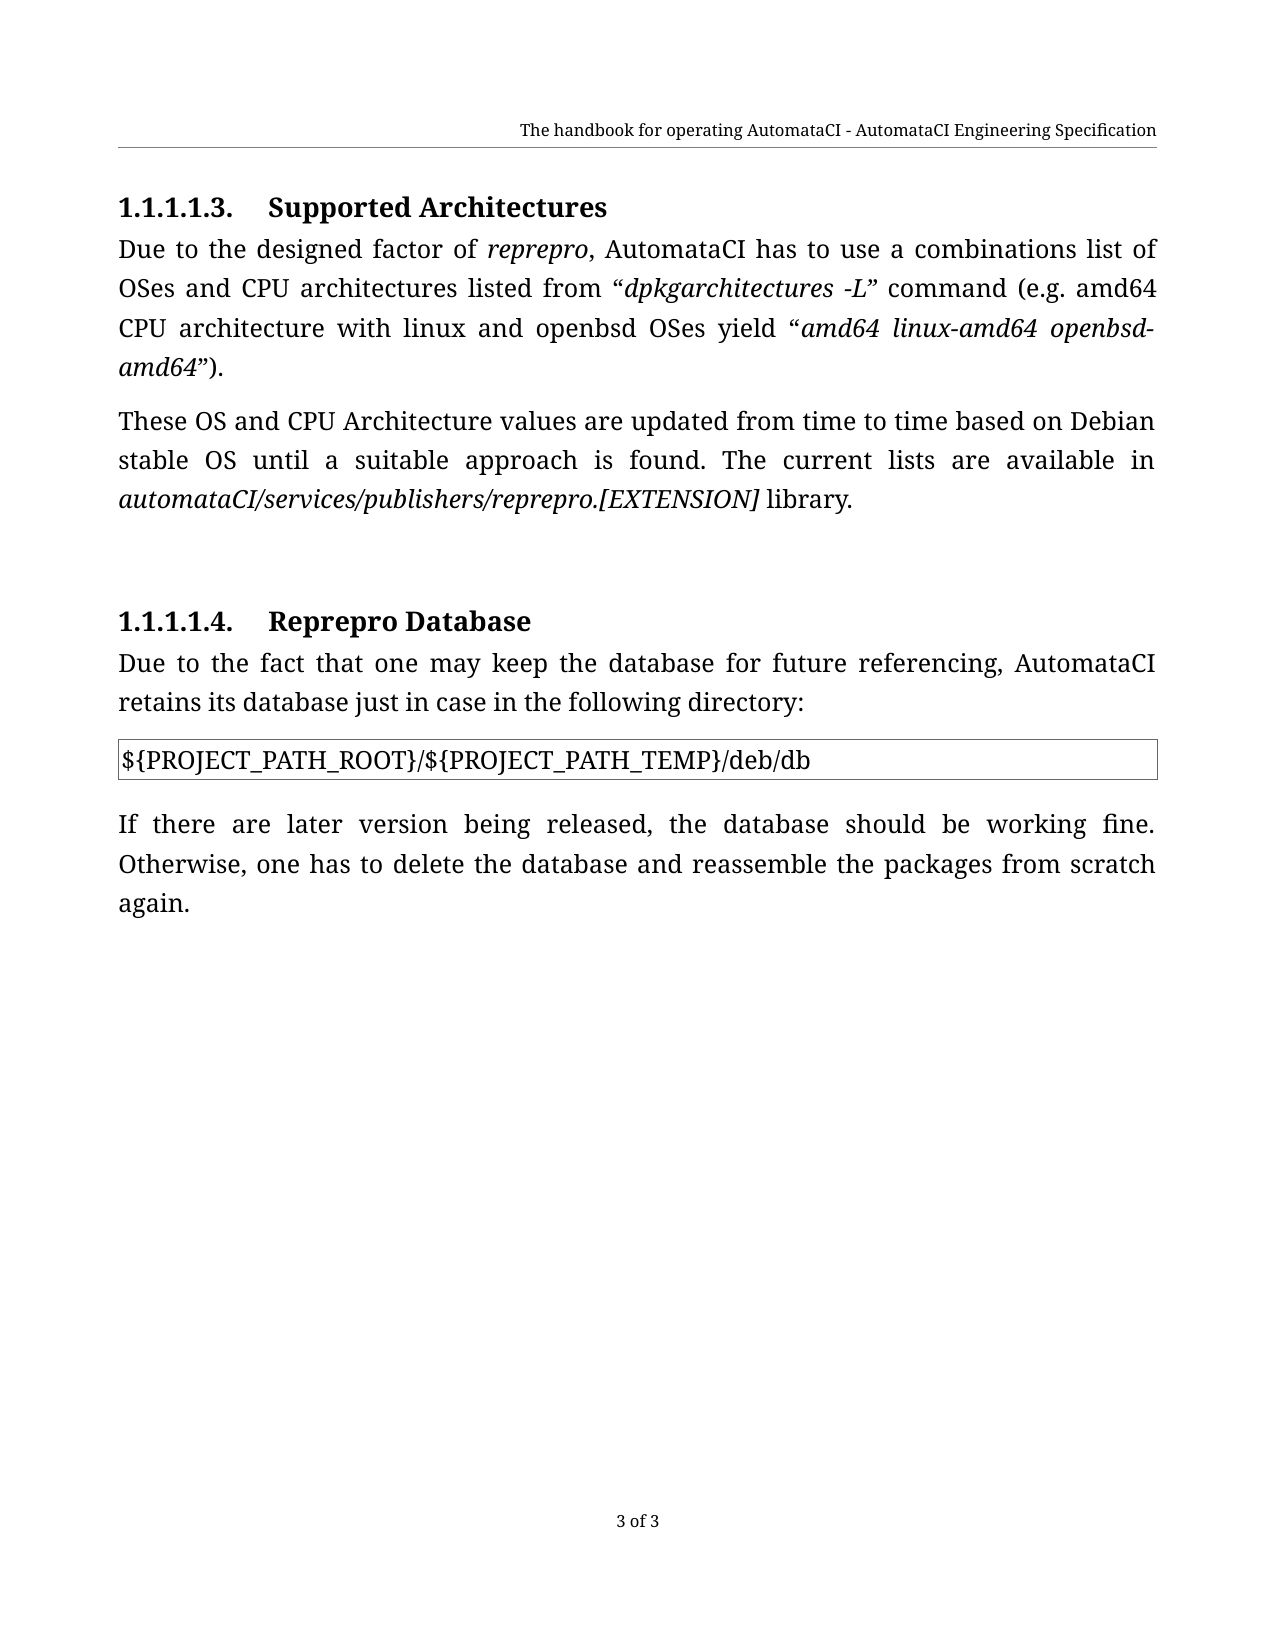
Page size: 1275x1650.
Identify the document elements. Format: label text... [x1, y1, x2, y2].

text Due to the designed factor of reprepro, AutomataCI has to use a combinations list of OSes and CPU architectures listed from “dpkgarchitectures -L” command (e.g. amd64 CPU architecture with linux and openbsd OSes yield “amd64 linux-amd64 openbsd-amd64”). [118, 232, 1157, 383]
text These OS and CPU Architecture values are updated from time to time based on Debian stable OS until a suitable approach is found. The current lists are available in automataCI/services/publishers/reprepro.[EXTENSION] library. [118, 404, 1157, 516]
subtitle Supported Architectures [118, 189, 1157, 226]
text ${PROJECT_PATH_ROOT}/${PROJECT_PATH_TEMP}/deb/db [119, 740, 1157, 779]
text Due to the fact that one may keep the database for future referencing, AutomataCI retains its database just in case in the following directory: [118, 646, 1157, 719]
subtitle Reprepro Database [118, 603, 1157, 640]
text If there are later version being released, the database should be working fine. Otherwise, one has to delete the database and reassemble the packages from scratch again. [118, 807, 1157, 919]
